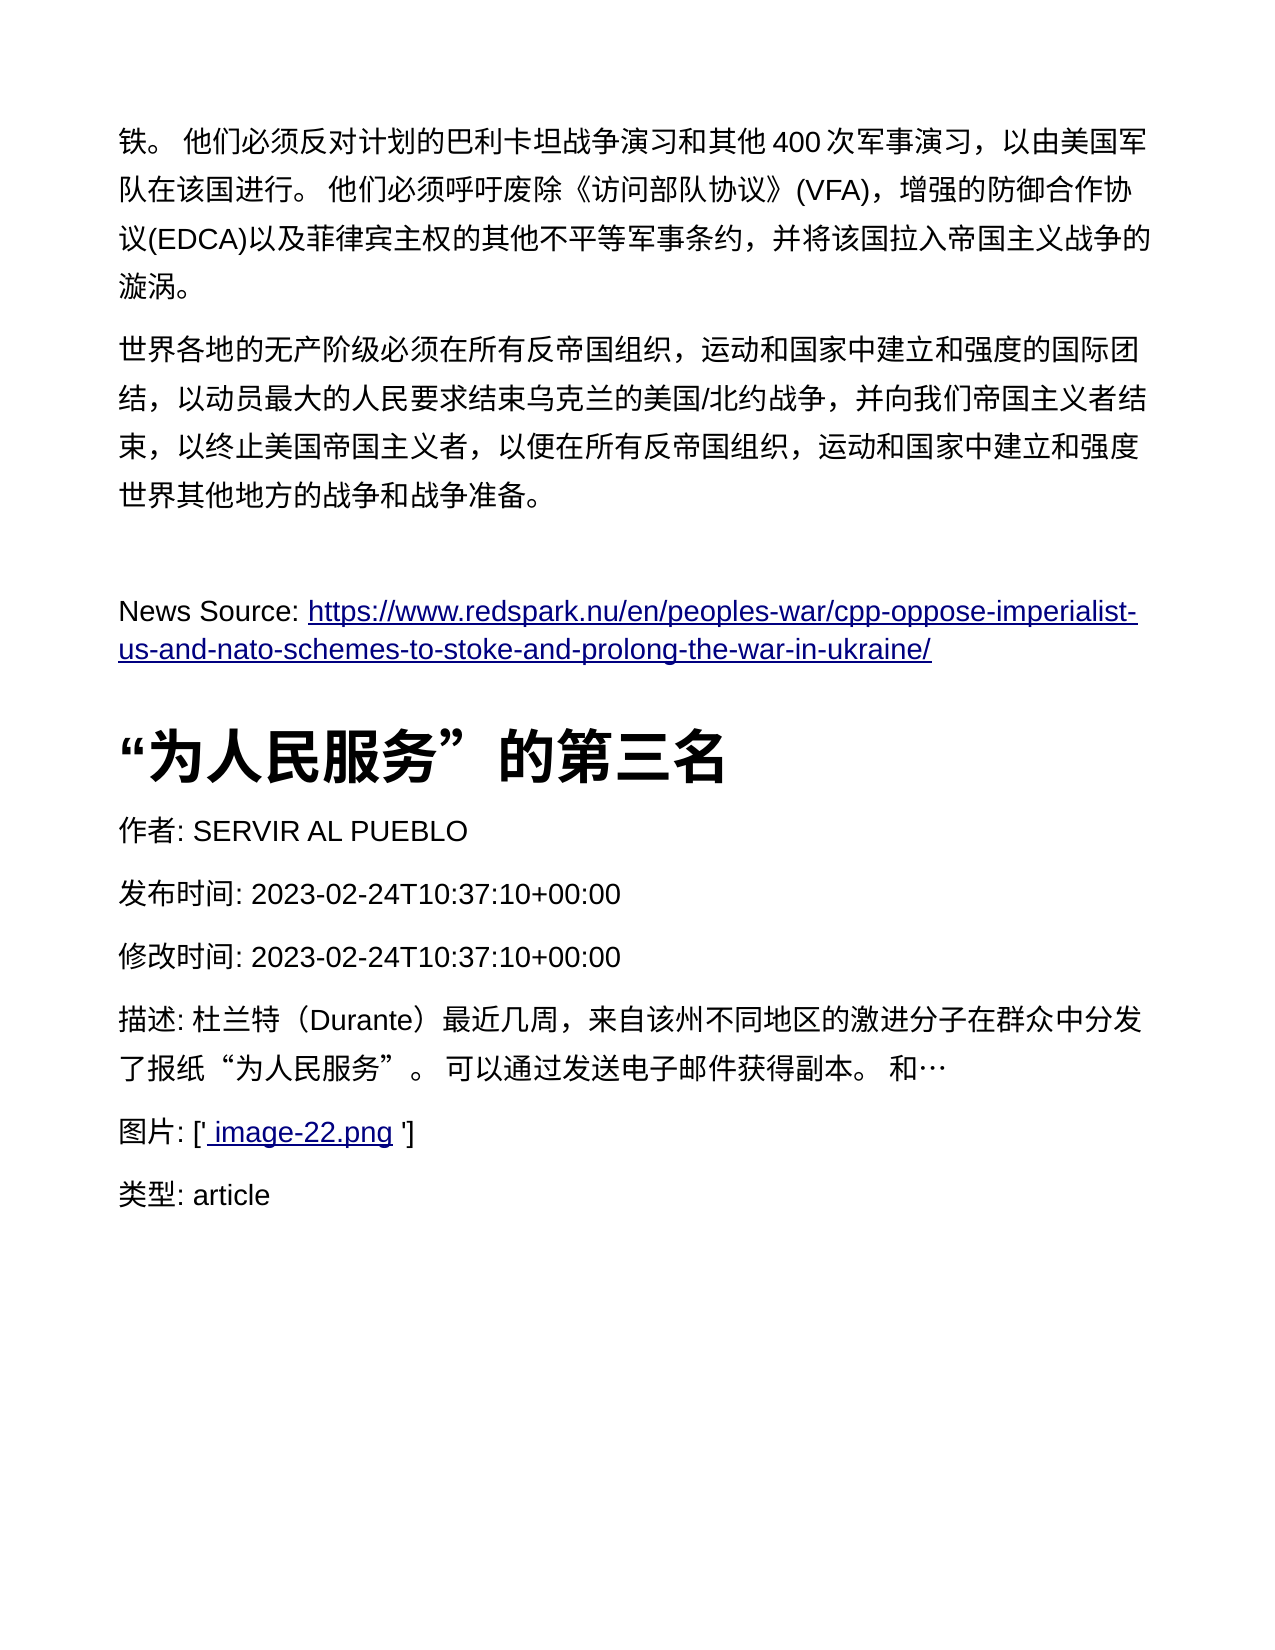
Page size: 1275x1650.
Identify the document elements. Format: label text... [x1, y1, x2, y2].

text 类型: article [118, 1172, 1157, 1214]
text 来源：https：//philippinerevolution.nu/statements/oppose-imperialist-us-> and-nato-schemes-to-to-to-to-stoke and-prolong-the-prolong-the-war-in-in-in-ukraine/ [177, 536, 1098, 564]
text 作者: SERVIR AL PUEBLO [118, 807, 1157, 850]
text 描述: 杜兰特（Durante）最近几周，来自该州不同地区的激进分子在群众中分发了报纸“为人民服务”。 可以通过发送电子邮件获得副本。 和… [118, 997, 1157, 1088]
text 乌克兰对俄罗斯的美国/北约代理战争是垄断资本主义制度的危机和垂死状态的一种体现。 列宁(Leninpoint)在帝国主义者试图不断扩大其投资领域和达到盛名时，不断地推动帝国主义者之间的世界。 在美国在乌克兰发动一场代理战争以接管俄罗斯大型欧洲天然气市场的战略目标中，以及对唐巴斯地区稀土矿产资源的控制。菲律宾人民的大量人民必须坚定地捍卫其本地主权，并追求独立和和平的外国人。 他们必须军事地反对帝国主义力量将菲律宾作为战争的一部分的企图。 他们必须提出对所有外国部队，携带核武器，导弹和其他军事装备的核动军舰的需求。 他们必须放大他们呼吁拆除所有外国军事力能的呼吁，这些力量总是充当攻击的磁铁。 他们必须反对计划的巴利卡坦战争演习和其他400次军事演习，以由美国军队在该国进行。 他们必须呼吁废除《访问部队协议》(VFA)，增强的防御合作协议(EDCA)以及菲律宾主权的其他不平等军事条约，并将该国拉入帝国主义战争的漩涡。 [118, 118, 1157, 306]
text 图片: [' image-22.png '] [118, 1108, 1157, 1151]
text 修改时间: 2023-02-24T10:37:10+00:00 [118, 934, 1157, 976]
text News Source: https://www.redspark.nu/en/peoples-war/cpp-oppose-imperialist-us-and-nato-schemes-to-stoke-and-prolong-the-war-in-ukraine/ [118, 594, 1157, 666]
subtitle “为人民服务”的第三名 [118, 711, 1157, 795]
text 发布时间: 2023-02-24T10:37:10+00:00 [118, 871, 1157, 913]
text 世界各地的无产阶级必须在所有反帝国组织，运动和国家中建立和强度的国际团结，以动员最大的人民要求结束乌克兰的美国/北约战争，并向我们帝国主义者结束，以终止美国帝国主义者，以便在所有反帝国组织，运动和国家中建立和强度 世界其他地方的战争和战争准备。 [118, 327, 1157, 515]
